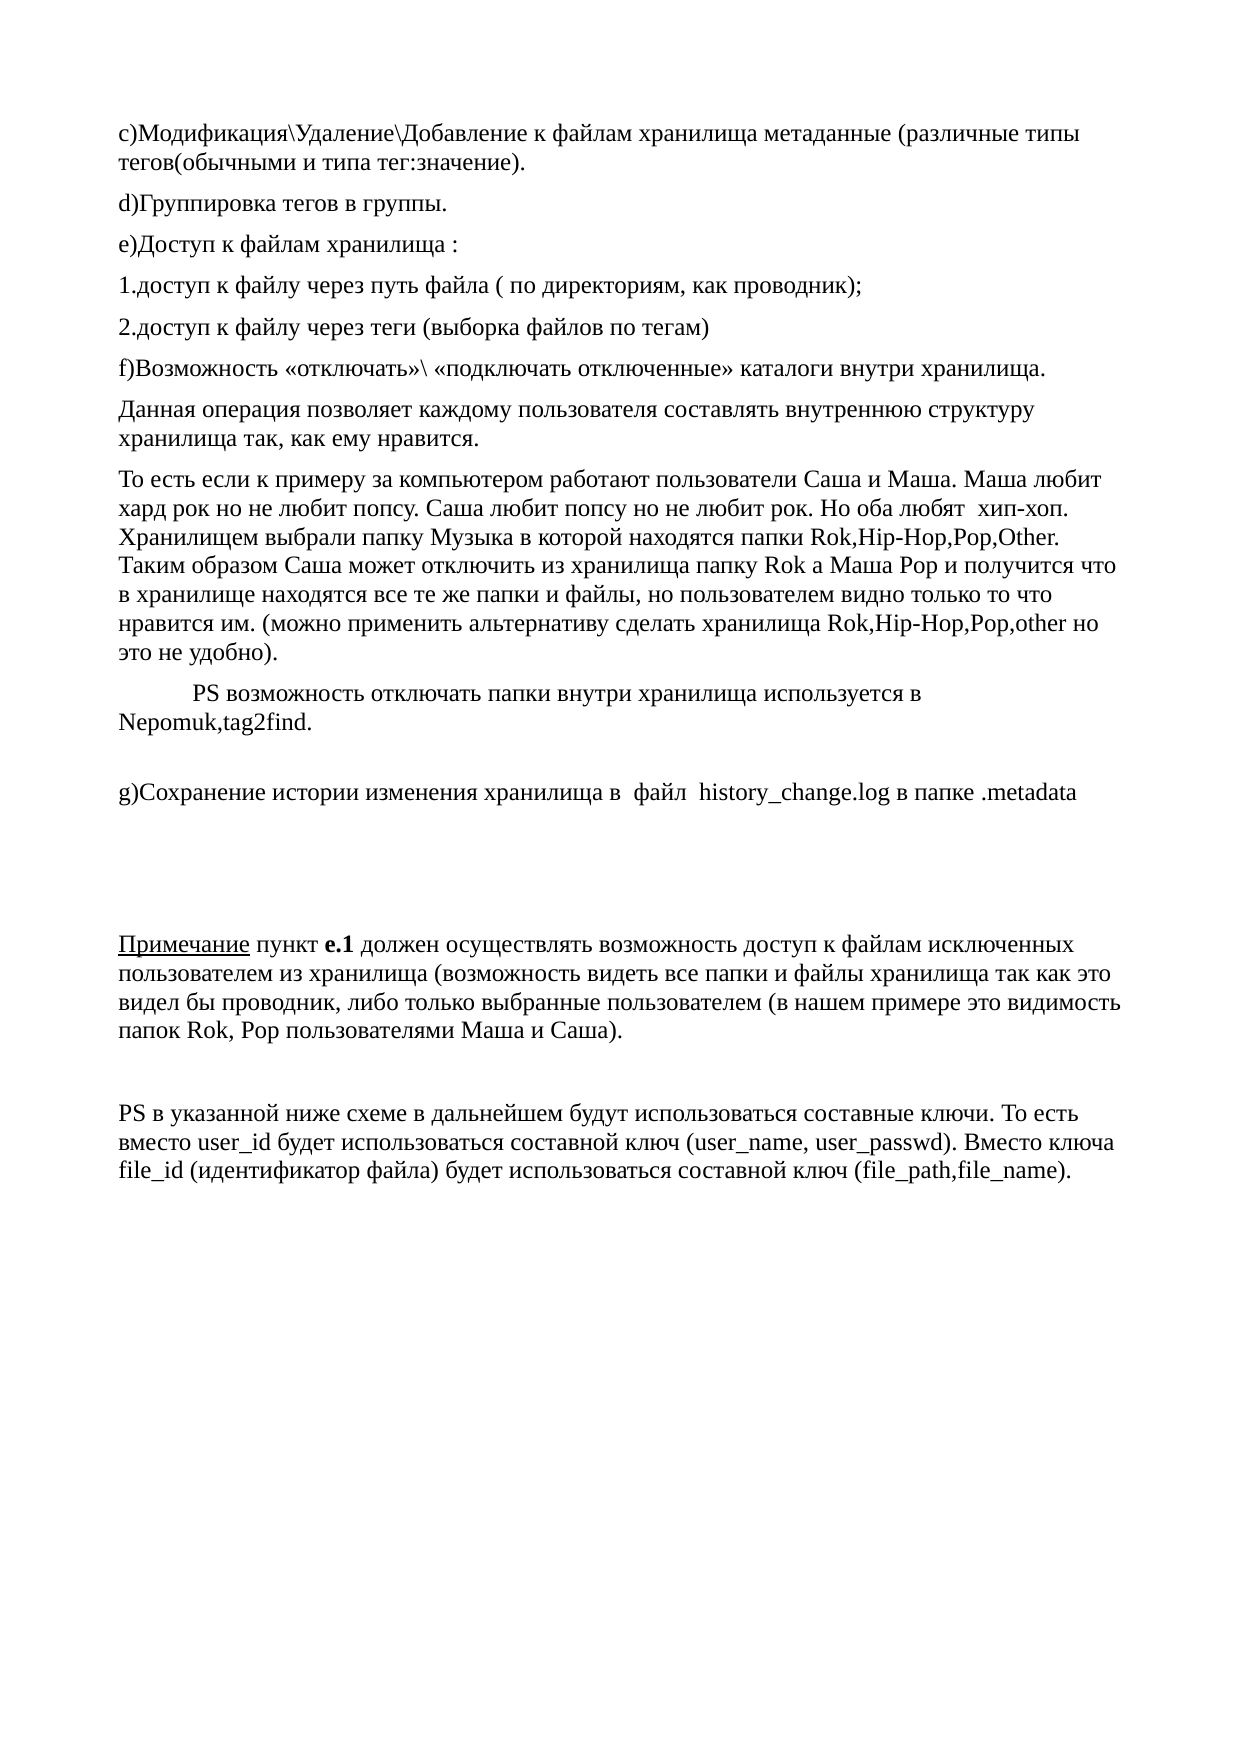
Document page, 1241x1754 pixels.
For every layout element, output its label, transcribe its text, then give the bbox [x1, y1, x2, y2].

list доступ к файлу через путь файла ( по директориям, как проводник); [118, 271, 1122, 299]
list Возможность «отключать»\ «подключать отключенные» каталоги внутри хранилища. [118, 353, 1122, 382]
text Примечание пункт e.1 должен осуществлять возможность доступ к файлам исключенных пользователем из хранилища (возможность видеть все папки и файлы хранилища так как это видел бы проводник, либо только выбранные пользователем (в нашем примере это видимость папок Rok, Pop пользователями Маша и Саша). [118, 929, 1122, 1044]
text PS в указанной ниже схеме в дальнейшем будут использоваться составные ключи. То есть вместо user_id будет использоваться составной ключ (user_name, user_passwd). Вместо ключа file_id (идентификатор файла) будет использоваться составной ключ (file_path,file_name). [118, 1098, 1122, 1184]
list Группировка тегов в группы. [118, 188, 1122, 217]
list Данная операция позволяет каждому пользователя составлять внутреннюю структуру хранилища так, как ему нравится. [118, 394, 1122, 452]
list доступ к файлу через теги (выборка файлов по тегам) [118, 312, 1122, 341]
text PS возможность отключать папки внутри хранилища используется в Nepomuk,tag2find. [118, 678, 1122, 736]
list Доступ к файлам хранилища : [118, 229, 1122, 258]
list Сохранение истории изменения хранилища в файл history_change.log в папке .metadata [118, 777, 1122, 806]
list То есть если к примеру за компьютером работают пользователи Саша и Маша. Маша любит хард рок но не любит попсу. Саша любит попсу но не любит рок. Но оба любят хип-хоп. Хранилищем выбрали папку Музыка в которой находятся папки Rok,Hip-Hop,Pop,Other. Таким образом Саша может отключить из хранилища папку Rok а Маша Pop и получится что в хранилище находятся все те же папки и файлы, но пользователем видно только то что нравится им. (можно применить альтернативу сделать хранилища Rok,Hip-Hop,Pop,other но это не удобно). [118, 464, 1122, 666]
list Модификация\Удаление\Добавление к файлам хранилища метаданные (различные типы тегов(обычными и типа тег:значение). [118, 118, 1122, 176]
